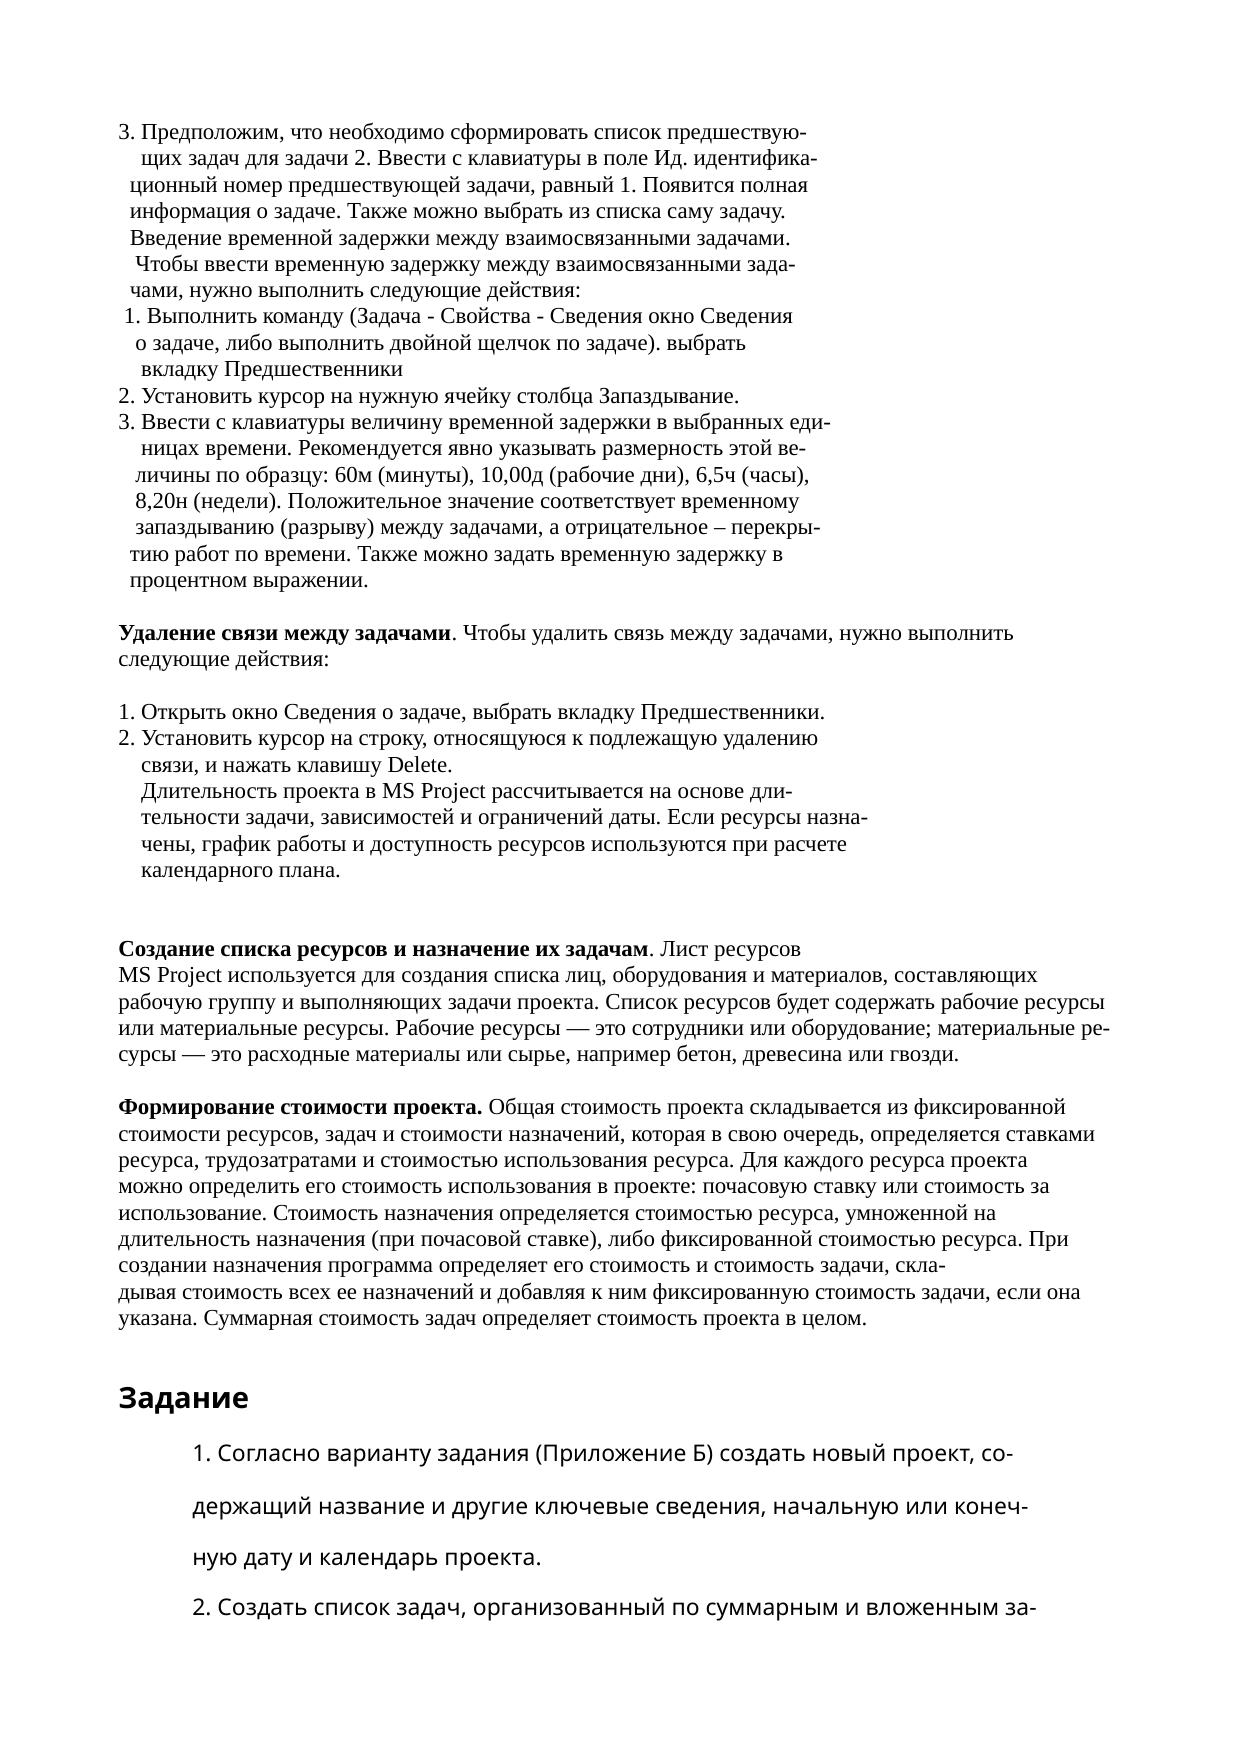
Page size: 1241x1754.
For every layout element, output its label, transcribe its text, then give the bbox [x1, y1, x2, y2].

text 8,20н (недели). Положительное значение соответствует временному [118, 487, 1122, 513]
subtitle Задание [118, 1378, 1122, 1417]
text чены, график работы и доступность ресурсов используются при расчете [118, 830, 1122, 856]
text Формирование стоимости проекта. Общая стоимость проекта складывается из фиксированной стоимости ресурсов, задач и стоимости назначений, которая в свою очередь, определяется ставками ресурса, трудозатратами и стоимостью использования ресурса. Для каждого ресурса проекта [118, 1093, 1122, 1172]
text 1. Открыть окно Сведения о задаче, выбрать вкладку Предшественники. [118, 698, 1122, 724]
text связи, и нажать клавишу Delete. [118, 751, 1122, 777]
text 3. Предположим, что необходимо сформировать список предшествую- [118, 118, 1122, 144]
text 2. Установить курсор на строку, относящуюся к подлежащую удалению [118, 724, 1122, 751]
text 2. Создать список задач, организованный по суммарным и вложенным за- [118, 1591, 1122, 1622]
text держащий название и другие ключевые сведения, начальную или конеч- [118, 1490, 1122, 1521]
text можно определить его стоимость использования в проекте: почасовую ставку или стоимость за использование. Стоимость назначения определяется стоимостью ресурса, умноженной на длительность назначения (при почасовой ставке), либо фиксированной стоимостью ресурса. При создании назначения программа определяет его стоимость и стоимость задачи, скла- [118, 1172, 1122, 1278]
text ную дату и календарь проекта. [118, 1541, 1122, 1572]
text Длительность проекта в MS Project рассчитывается на основе дли- [118, 777, 1122, 803]
text тельности задачи, зависимостей и ограничений даты. Если ресурсы назна- [118, 803, 1122, 830]
text процентном выражении. [118, 566, 1122, 592]
text о задаче, либо выполнить двойной щелчок по задаче). выбрать [118, 329, 1122, 355]
text Удаление связи между задачами. Чтобы удалить связь между задачами, нужно выполнить следующие действия: [118, 619, 1122, 672]
text 3. Ввести с клавиатуры величину временной задержки в выбранных еди- [118, 408, 1122, 434]
text чами, нужно выполнить следующие действия: [118, 276, 1122, 303]
text щих задач для задачи 2. Ввести с клавиатуры в поле Ид. идентифика- [118, 144, 1122, 171]
text сурсы — это расходные материалы или сырье, например бетон, древесина или гвозди. [118, 1041, 1122, 1067]
text ционный номер предшествующей задачи, равный 1. Появится полная [118, 171, 1122, 197]
text Создание списка ресурсов и назначение их задачам. Лист ресурсов [118, 935, 1122, 961]
text тию работ по времени. Также можно задать временную задержку в [118, 540, 1122, 566]
text календарного плана. [118, 856, 1122, 882]
text MS Project используется для создания списка лиц, оборудования и материалов, составляющих рабочую группу и выполняющих задачи проекта. Список ресурсов будет содержать рабочие ресурсы или материальные ресурсы. Рабочие ресурсы — это сотрудники или оборудование; материальные ре- [118, 961, 1122, 1041]
text Введение временной задержки между взаимосвязанными задачами. [118, 223, 1122, 250]
text запаздыванию (разрыву) между задачами, а отрицательное – перекры- [118, 513, 1122, 540]
text Чтобы ввести временную задержку между взаимосвязанными зада- [118, 250, 1122, 276]
text личины по образцу: 60м (минуты), 10,00д (рабочие дни), 6,5ч (часы), [118, 461, 1122, 487]
text 1. Выполнить команду (Задача - Свойства - Сведения окно Сведения [118, 303, 1122, 329]
text 1. Согласно варианту задания (Приложение Б) создать новый проект, со- [118, 1430, 1122, 1469]
text вкладку Предшественники [118, 355, 1122, 382]
text ницах времени. Рекомендуется явно указывать размерность этой ве- [118, 434, 1122, 461]
text информация о задаче. Также можно выбрать из списка саму задачу. [118, 197, 1122, 223]
text дывая стоимость всех ее назначений и добавляя к ним фиксированную стоимость задачи, если она указана. Суммарная стоимость задач определяет стоимость проекта в целом. [118, 1278, 1122, 1330]
text 2. Установить курсор на нужную ячейку столбца Запаздывание. [118, 382, 1122, 408]
